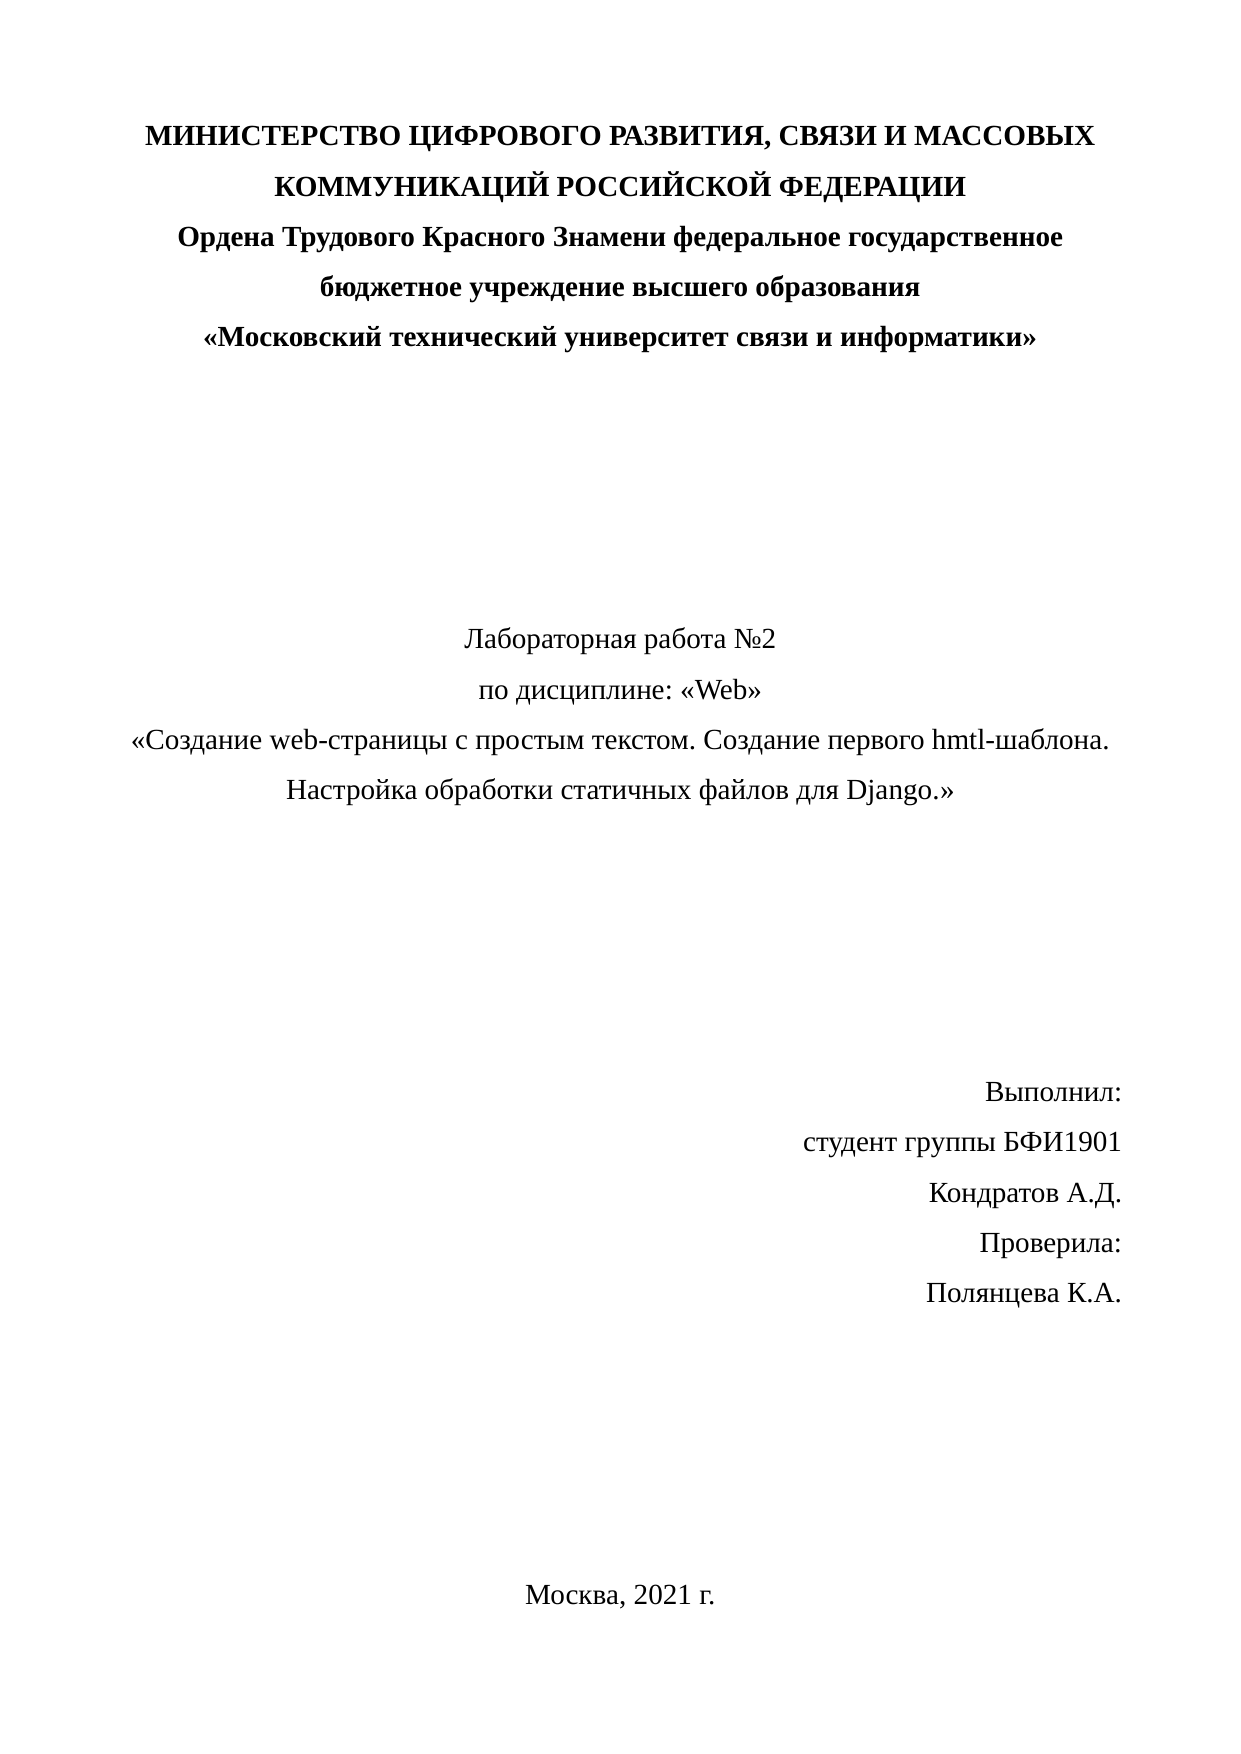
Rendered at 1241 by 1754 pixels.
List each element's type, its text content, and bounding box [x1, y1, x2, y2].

text Ордена Трудового Красного Знамени федеральное государственное [118, 219, 1122, 252]
text Лабораторная работа №2 [118, 621, 1122, 655]
text студент группы БФИ1901 [118, 1124, 1122, 1158]
text Проверила: [118, 1225, 1122, 1259]
text Москва, 2021 г. [118, 1577, 1122, 1611]
text по дисциплине: «Web» [118, 672, 1122, 705]
text бюджетное учреждение высшего образования [118, 269, 1122, 303]
text «Московский технический университет связи и информатики» [118, 319, 1122, 353]
text Полянцева К.А. [118, 1276, 1122, 1309]
text Выполнил: [118, 1074, 1122, 1108]
text «Создание web-страницы с простым текстом. Создание первого hmtl-шаблона. Настройка обработки статичных файлов для Django.» [118, 722, 1122, 806]
text МИНИСТЕРСТВО ЦИФРОВОГО РАЗВИТИЯ, СВЯЗИ И МАССОВЫХ КОММУНИКАЦИЙ РОССИЙСКОЙ ФЕДЕРАЦИИ [118, 118, 1122, 202]
text Кондратов А.Д. [118, 1175, 1122, 1208]
